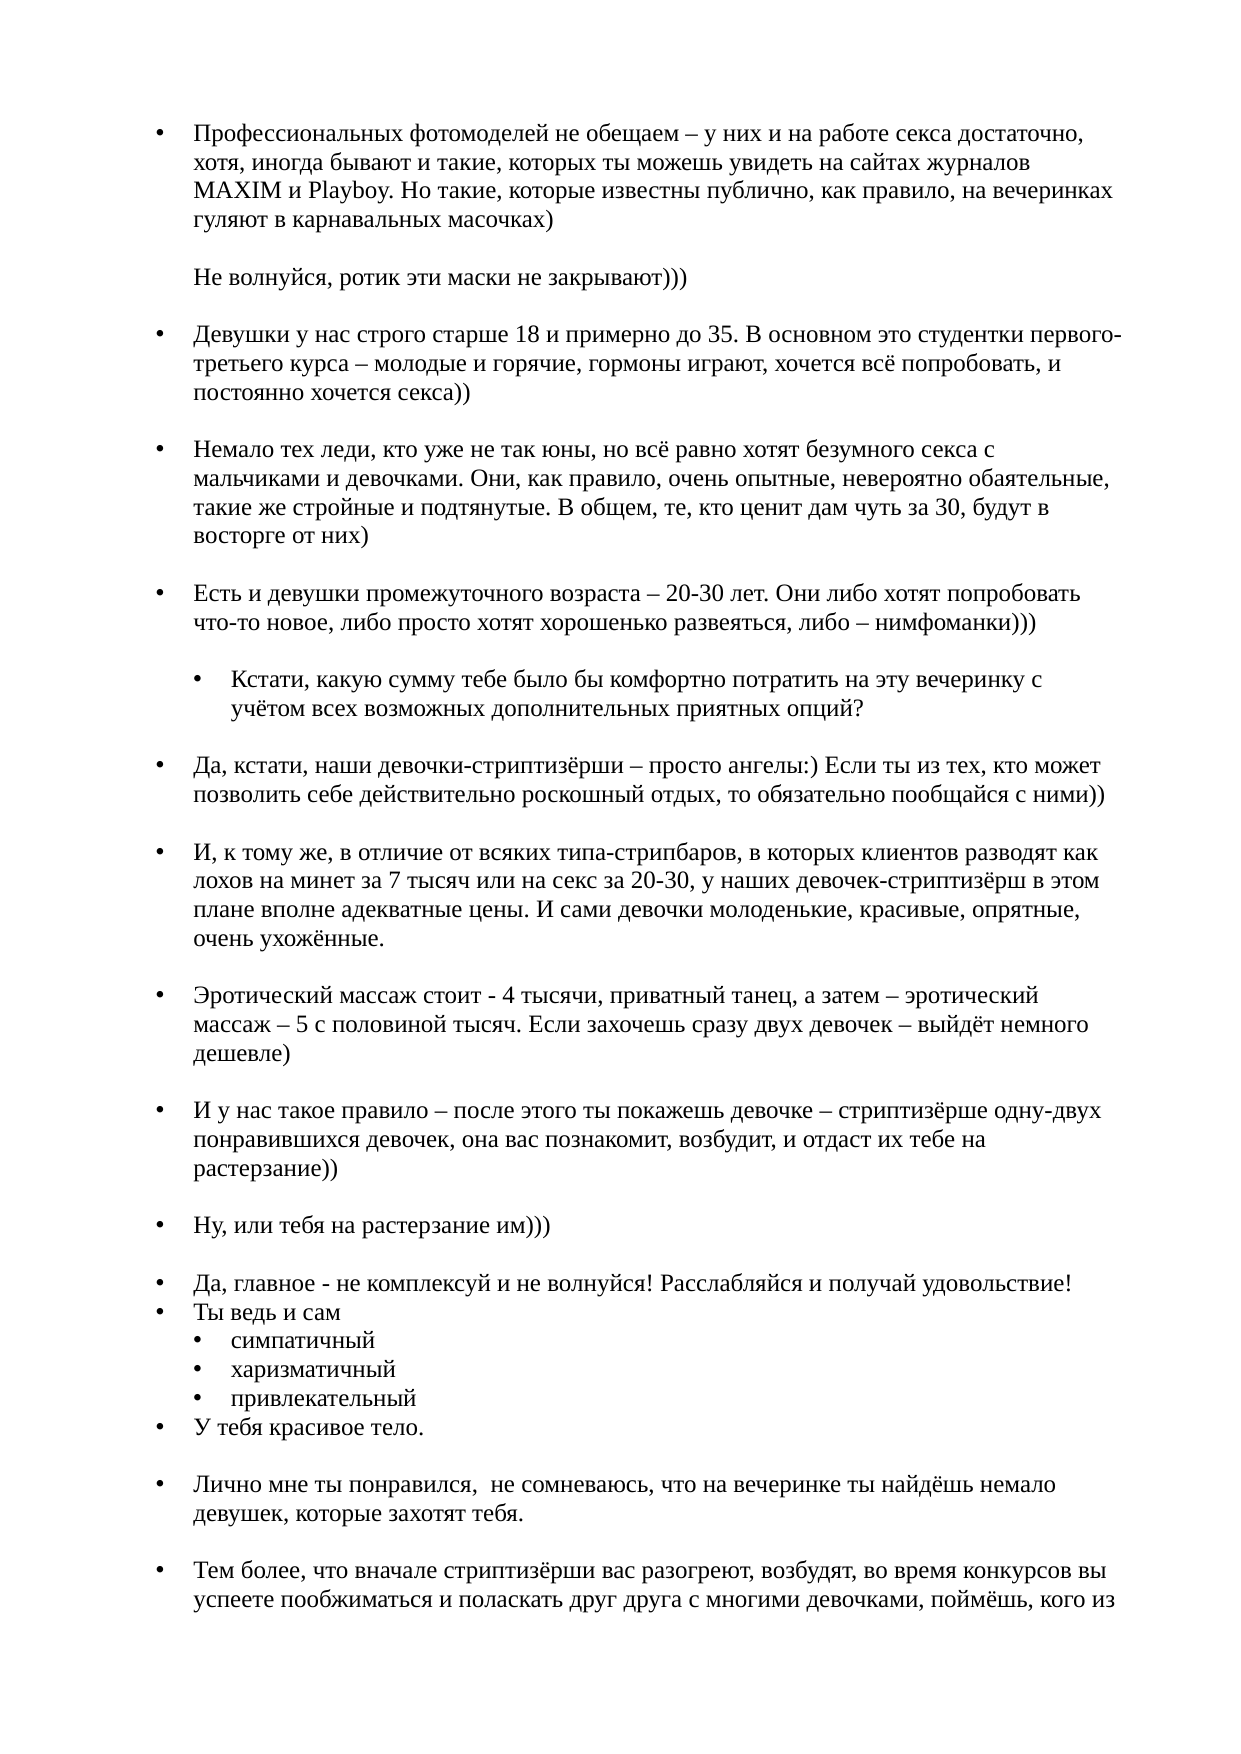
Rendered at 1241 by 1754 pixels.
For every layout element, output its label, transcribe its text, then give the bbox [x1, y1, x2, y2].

list Кстати, какую сумму тебе было бы комфортно потратить на эту вечеринку с учётом всех возможных дополнительных приятных опций? [193, 664, 1122, 722]
list Ну, или тебя на растерзание им))) [156, 1211, 1122, 1239]
list Да, главное - не комплексуй и не волнуйся! Расслабляйся и получай удовольствие! [156, 1268, 1122, 1297]
list привлекательный [193, 1383, 1122, 1412]
list Да, кстати, наши девочки-стриптизёрши – просто ангелы:) Если ты из тех, кто может позволить себе действительно роскошный отдых, то обязательно пообщайся с ними)) [156, 751, 1122, 808]
list Немало тех леди, кто уже не так юны, но всё равно хотят безумного секса с мальчиками и девочками. Они, как правило, очень опытные, невероятно обаятельные, такие же стройные и подтянутые. В общем, те, кто ценит дам чуть за 30, будут в восторге от них) [156, 434, 1122, 549]
list И у нас такое правило – после этого ты покажешь девочке – стриптизёрше одну-двух понравившихся девочек, она вас познакомит, возбудит, и отдаст их тебе на растерзание)) [156, 1096, 1122, 1182]
list Есть и девушки промежуточного возраста – 20-30 лет. Они либо хотят попробовать что-то новое, либо просто хотят хорошенько развеяться, либо – нимфоманки))) [156, 578, 1122, 636]
list Тем более, что вначале стриптизёрши вас разогреют, возбудят, во время конкурсов вы успеете пообжиматься и поласкать друг друга с многими девочками, поймёшь, кого из [156, 1556, 1122, 1613]
list Девушки у нас строго старше 18 и примерно до 35. В основном это студентки первого-третьего курса – молодые и горячие, гормоны играют, хочется всё попробовать, и постоянно хочется секса)) [156, 319, 1122, 406]
list Эротический массаж стоит - 4 тысячи, приватный танец, а затем – эротический массаж – 5 с половиной тысяч. Если захочешь сразу двух девочек – выйдёт немного дешевле) [156, 981, 1122, 1067]
list У тебя красивое тело. [156, 1412, 1122, 1441]
list Ты ведь и сам [156, 1297, 1122, 1326]
list И, к тому же, в отличие от всяких типа-стрипбаров, в которых клиентов разводят как лохов на минет за 7 тысяч или на секс за 20-30, у наших девочек-стриптизёрш в этом плане вполне адекватные цены. И сами девочки молоденькие, красивые, опрятные, очень ухожённые. [156, 837, 1122, 952]
list Лично мне ты понравился, не сомневаюсь, что на вечеринке ты найдёшь немало девушек, которые захотят тебя. [156, 1469, 1122, 1527]
list симпатичный [193, 1326, 1122, 1354]
list харизматичный [193, 1354, 1122, 1383]
list Профессиональных фотомоделей не обещаем – у них и на работе секса достаточно, хотя, иногда бывают и такие, которых ты можешь увидеть на сайтах журналов MAXIM и Playboy. Но такие, которые известны публично, как правило, на вечеринках гуляют в карнавальных масочках) Не волнуйся, ротик эти маски не закрывают))) [156, 118, 1122, 291]
